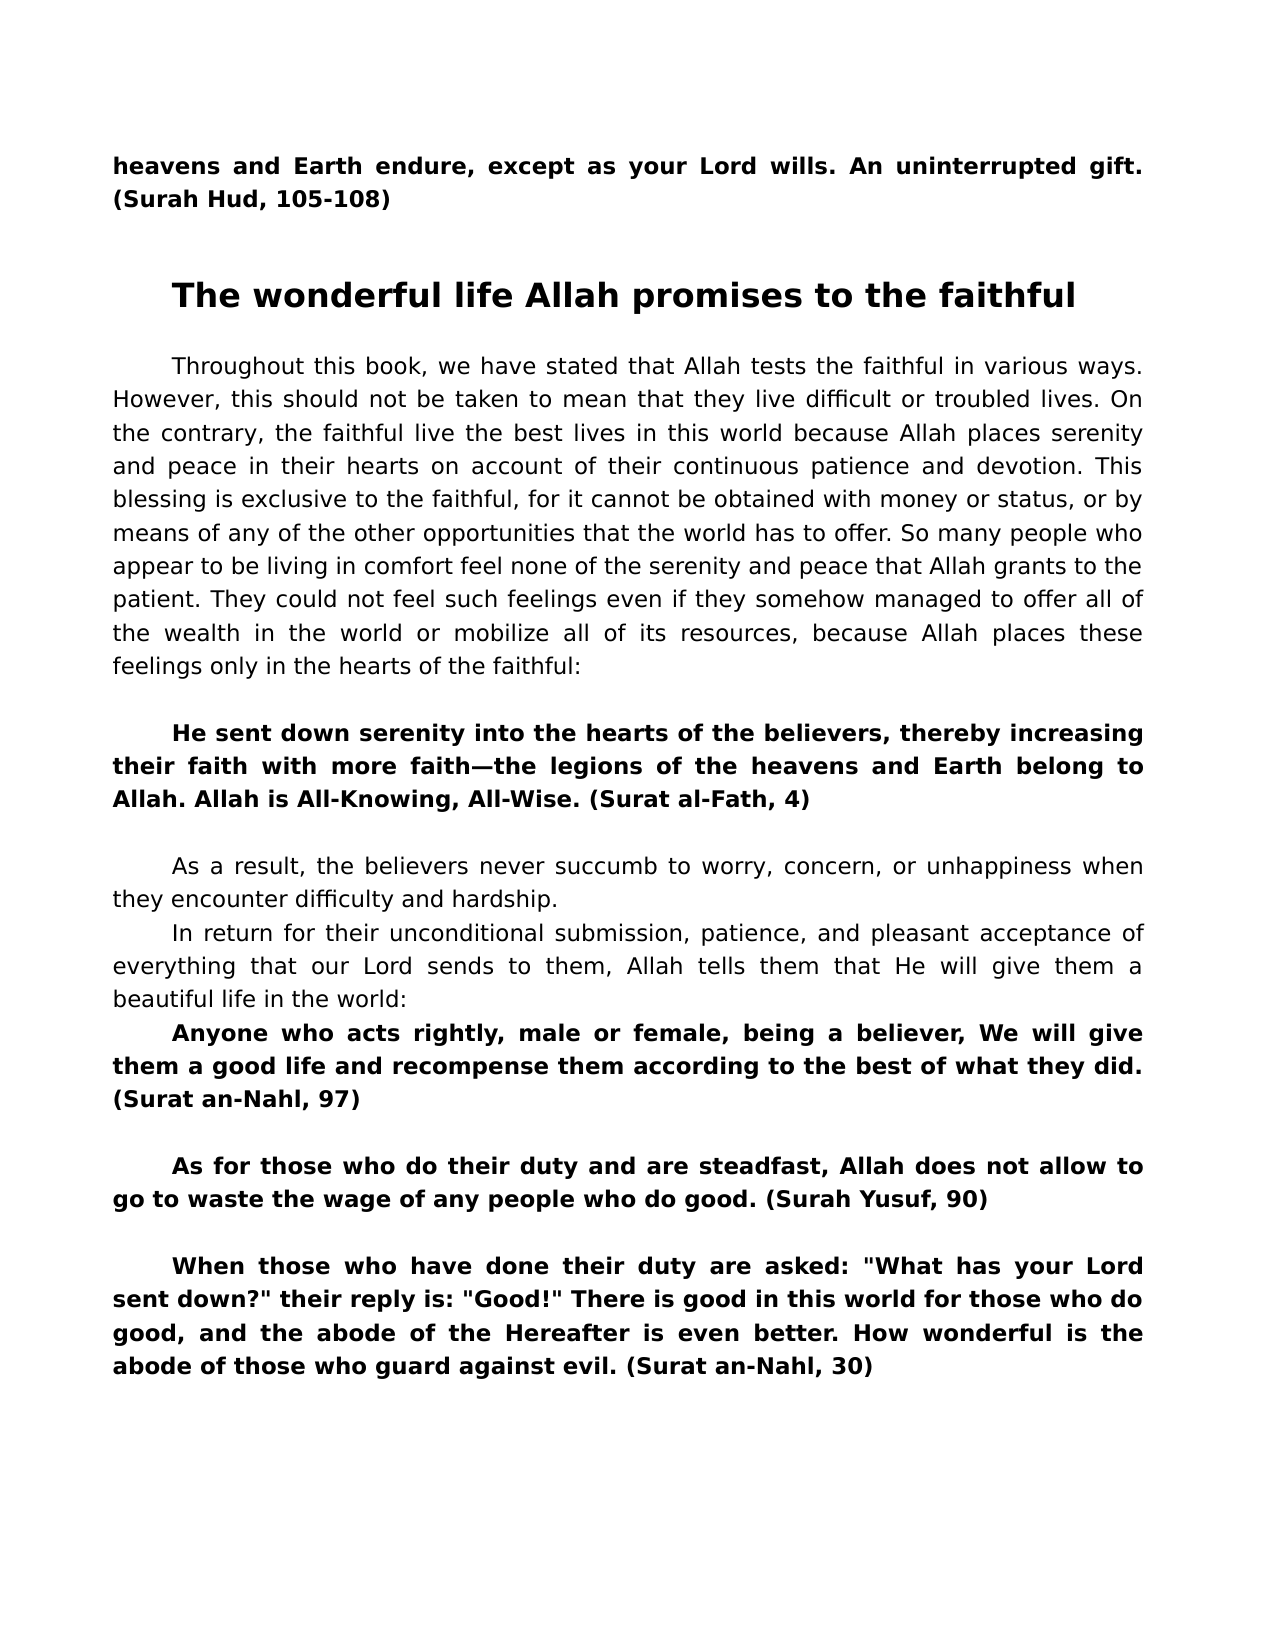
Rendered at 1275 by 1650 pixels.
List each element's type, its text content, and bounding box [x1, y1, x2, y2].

text As for those who do their duty and are steadfast, Allah does not allow to go to waste the wage of any people who do good. (Surah Yusuf, 90) [112, 1148, 1145, 1214]
text When those who have done their duty are asked: "What has your Lord sent down?" their reply is: "Good!" There is good in this world for those who do good, and the abode of the Hereafter is even better. How wonderful is the abode of those who guard against evil. (Surat an-Nahl, 30) [112, 1248, 1145, 1381]
text As a result, the believers never succumb to worry, concern, or unhappiness when they encounter difficulty and hardship. [112, 848, 1145, 914]
text The wonderful life Allah promises to the faithful [112, 281, 1145, 314]
text heavens and Earth endure, except as your Lord wills. An uninterrupted gift. (Surah Hud, 105-108) [112, 148, 1145, 214]
text In return for their unconditional submission, patience, and pleasant acceptance of everything that our Lord sends to them, Allah tells them that He will give them a beautiful life in the world: [112, 914, 1145, 1014]
text He sent down serenity into the hearts of the believers, thereby increasing their faith with more faith—the legions of the heavens and Earth belong to Allah. Allah is All-Knowing, All-Wise. (Surat al-Fath, 4) [112, 714, 1145, 814]
text Throughout this book, we have stated that Allah tests the faithful in various ways. However, this should not be taken to mean that they live difficult or troubled lives. On the contrary, the faithful live the best lives in this world because Allah places serenity and peace in their hearts on account of their continuous patience and devotion. This blessing is exclusive to the faithful, for it cannot be obtained with money or status, or by means of any of the other opportunities that the world has to offer. So many people who appear to be living in comfort feel none of the serenity and peace that Allah grants to the patient. They could not feel such feelings even if they somehow managed to offer all of the wealth in the world or mobilize all of its resources, because Allah places these feelings only in the hearts of the faithful: [112, 348, 1145, 681]
text Anyone who acts rightly, male or female, being a believer, We will give them a good life and recompense them according to the best of what they did. (Surat an-Nahl, 97) [112, 1014, 1145, 1114]
